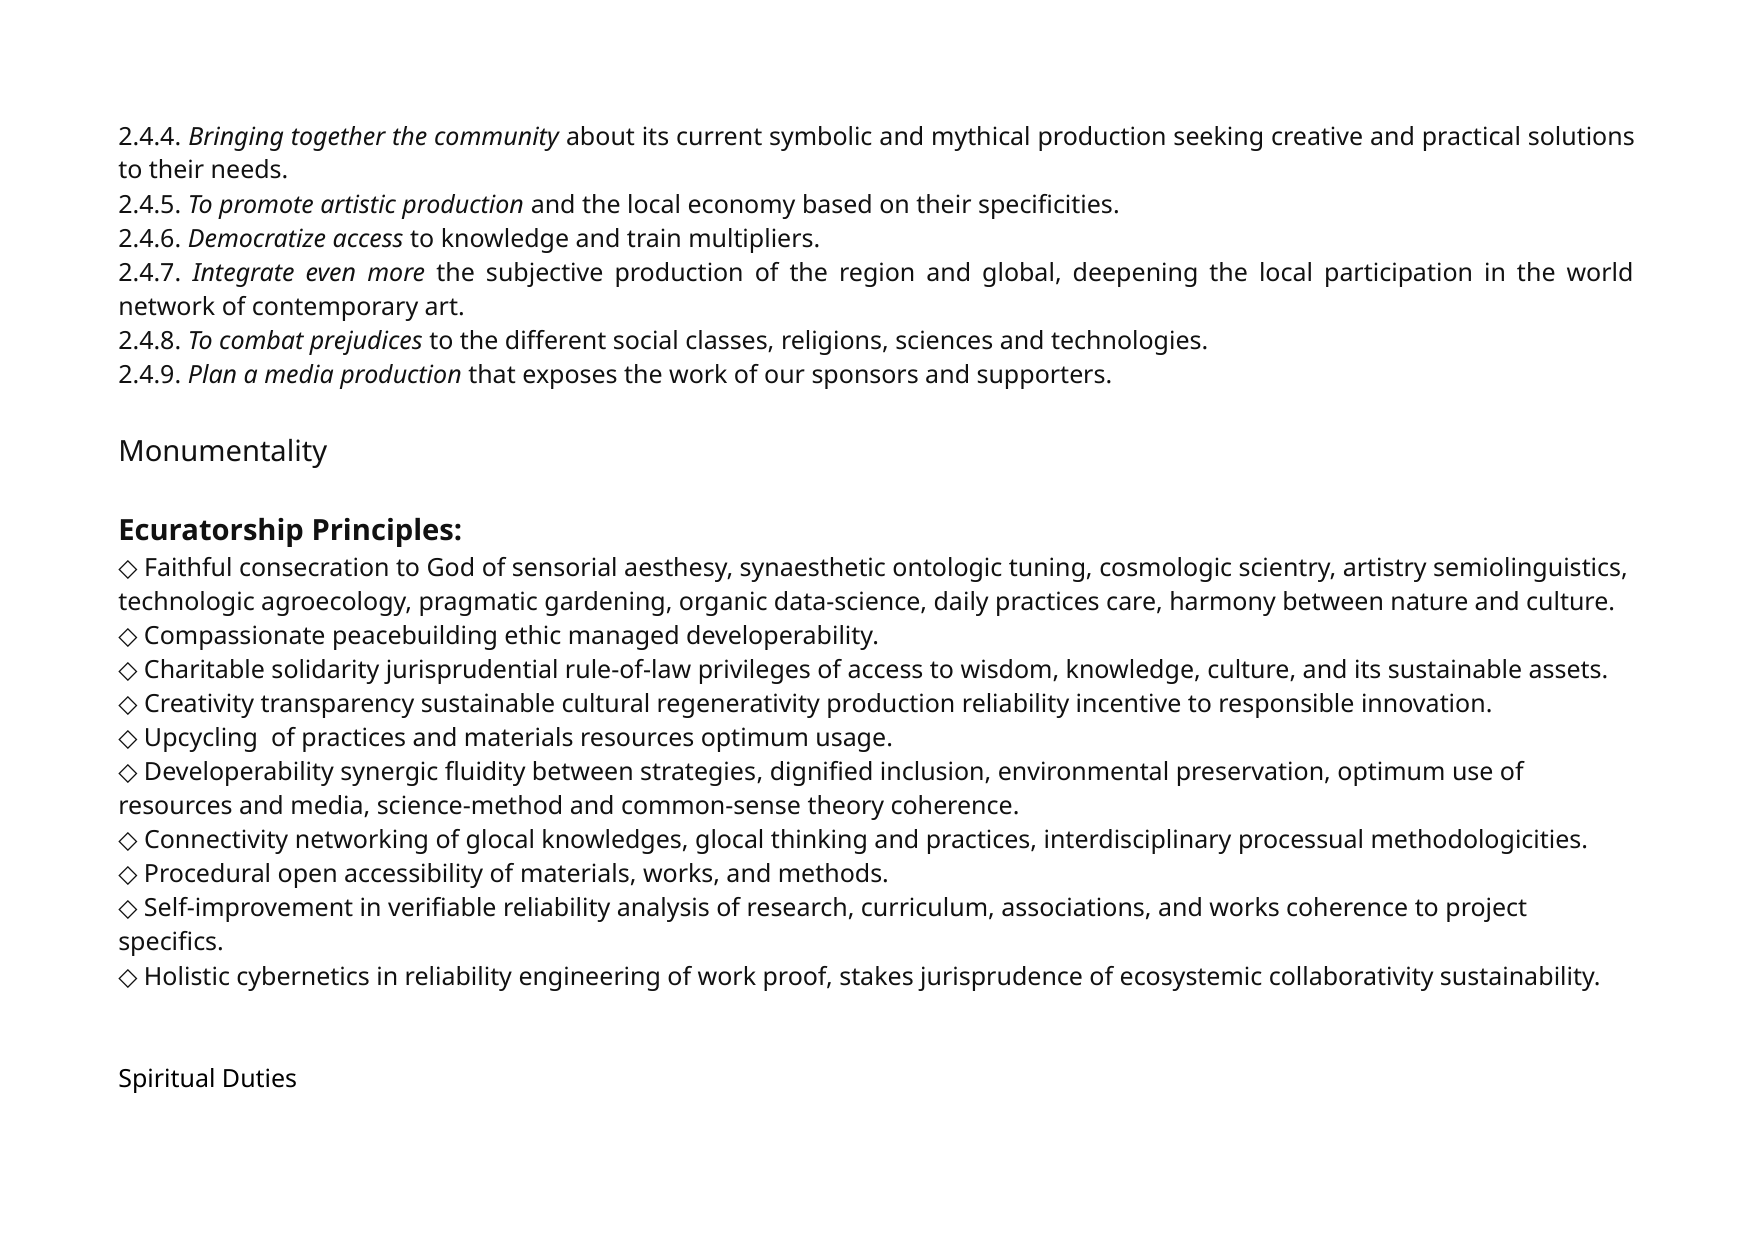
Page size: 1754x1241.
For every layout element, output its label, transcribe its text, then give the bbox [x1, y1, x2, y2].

text 2.4.7. Integrate even more the subjective production of the region and global, deepening the local participation in the world network of contemporary art. [118, 254, 1636, 322]
text ◇ Holistic cybernetics in reliability engineering of work proof, stakes jurisprudence of ecosystemic collaborativity sustainability. [118, 958, 1636, 992]
text 2.4.8. To combat prejudices to the different social classes, religions, sciences and technologies. [118, 322, 1636, 357]
text ◇ Connectivity networking of glocal knowledges, glocal thinking and practices, interdisciplinary processual methodologicities. [118, 822, 1636, 856]
text Ecuratorship Principles: [118, 510, 1636, 549]
text ◇ Developerability synergic fluidity between strategies, dignified inclusion, environmental preservation, optimum use of resources and media, science-method and common-sense theory coherence. [118, 754, 1636, 822]
text ◇ Charitable solidarity jurisprudential rule-of-law privileges of access to wisdom, knowledge, culture, and its sustainable assets. [118, 652, 1636, 686]
text ◇ Faithful consecration to God of sensorial aesthesy, synaesthetic ontologic tuning, cosmologic scientry, artistry semiolinguistics, technologic agroecology, pragmatic gardening, organic data-science, daily practices care, harmony between nature and culture. ◇ Compassionate peacebuilding ethic managed developerability. [118, 549, 1636, 652]
text 2.4.5. To promote artistic production and the local economy based on their specificities. [118, 186, 1636, 220]
text 2.4.9. Plan a media production that exposes the work of our sponsors and supporters. [118, 357, 1636, 391]
text 2.4.4. Bringing together the community about its current symbolic and mythical production seeking creative and practical solutions to their needs. [118, 118, 1636, 186]
text Spiritual Duties [118, 1060, 1636, 1094]
text ◇ Procedural open accessibility of materials, works, and methods. [118, 856, 1636, 890]
text ◇ Self-improvement in verifiable reliability analysis of research, curriculum, associations, and works coherence to project specifics. [118, 890, 1636, 958]
text ◇ Creativity transparency sustainable cultural regenerativity production reliability incentive to responsible innovation. [118, 686, 1636, 720]
text ◇ Upcycling of practices and materials resources optimum usage. [118, 720, 1636, 754]
text 2.4.6. Democratize access to knowledge and train multipliers. [118, 220, 1636, 254]
text Monumentality [118, 430, 1636, 470]
